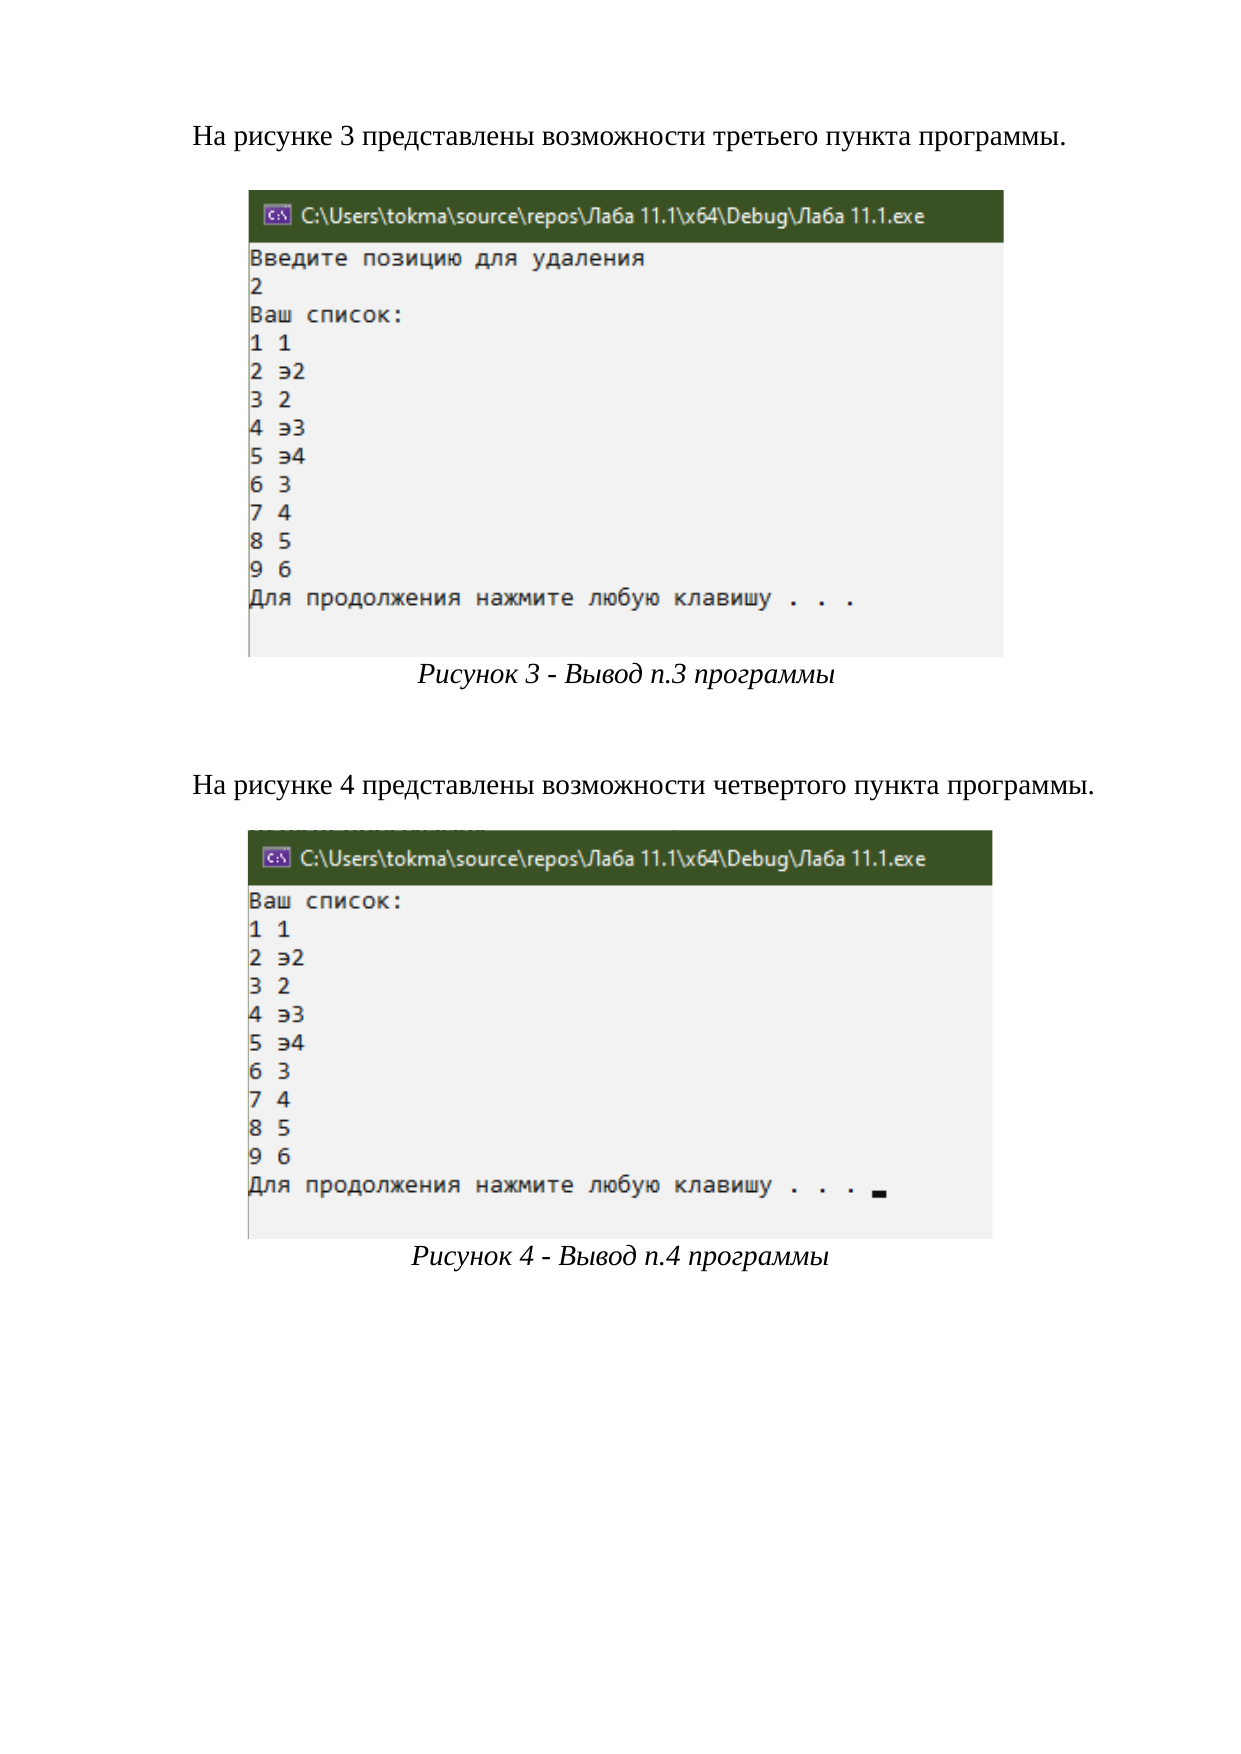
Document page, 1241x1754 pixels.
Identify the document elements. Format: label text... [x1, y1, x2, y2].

text На рисунке 3 представлены возможности третьего пункта программы. [118, 118, 1122, 152]
text Рисунок 4 - Вывод п.4 программы [248, 1239, 992, 1272]
text На рисунке 4 представлены возможности четвертого пункта программы. [118, 767, 1122, 801]
text Рисунок 3 - Вывод п.3 программы [248, 657, 1004, 690]
picture [247, 830, 993, 1239]
picture [248, 190, 1004, 657]
